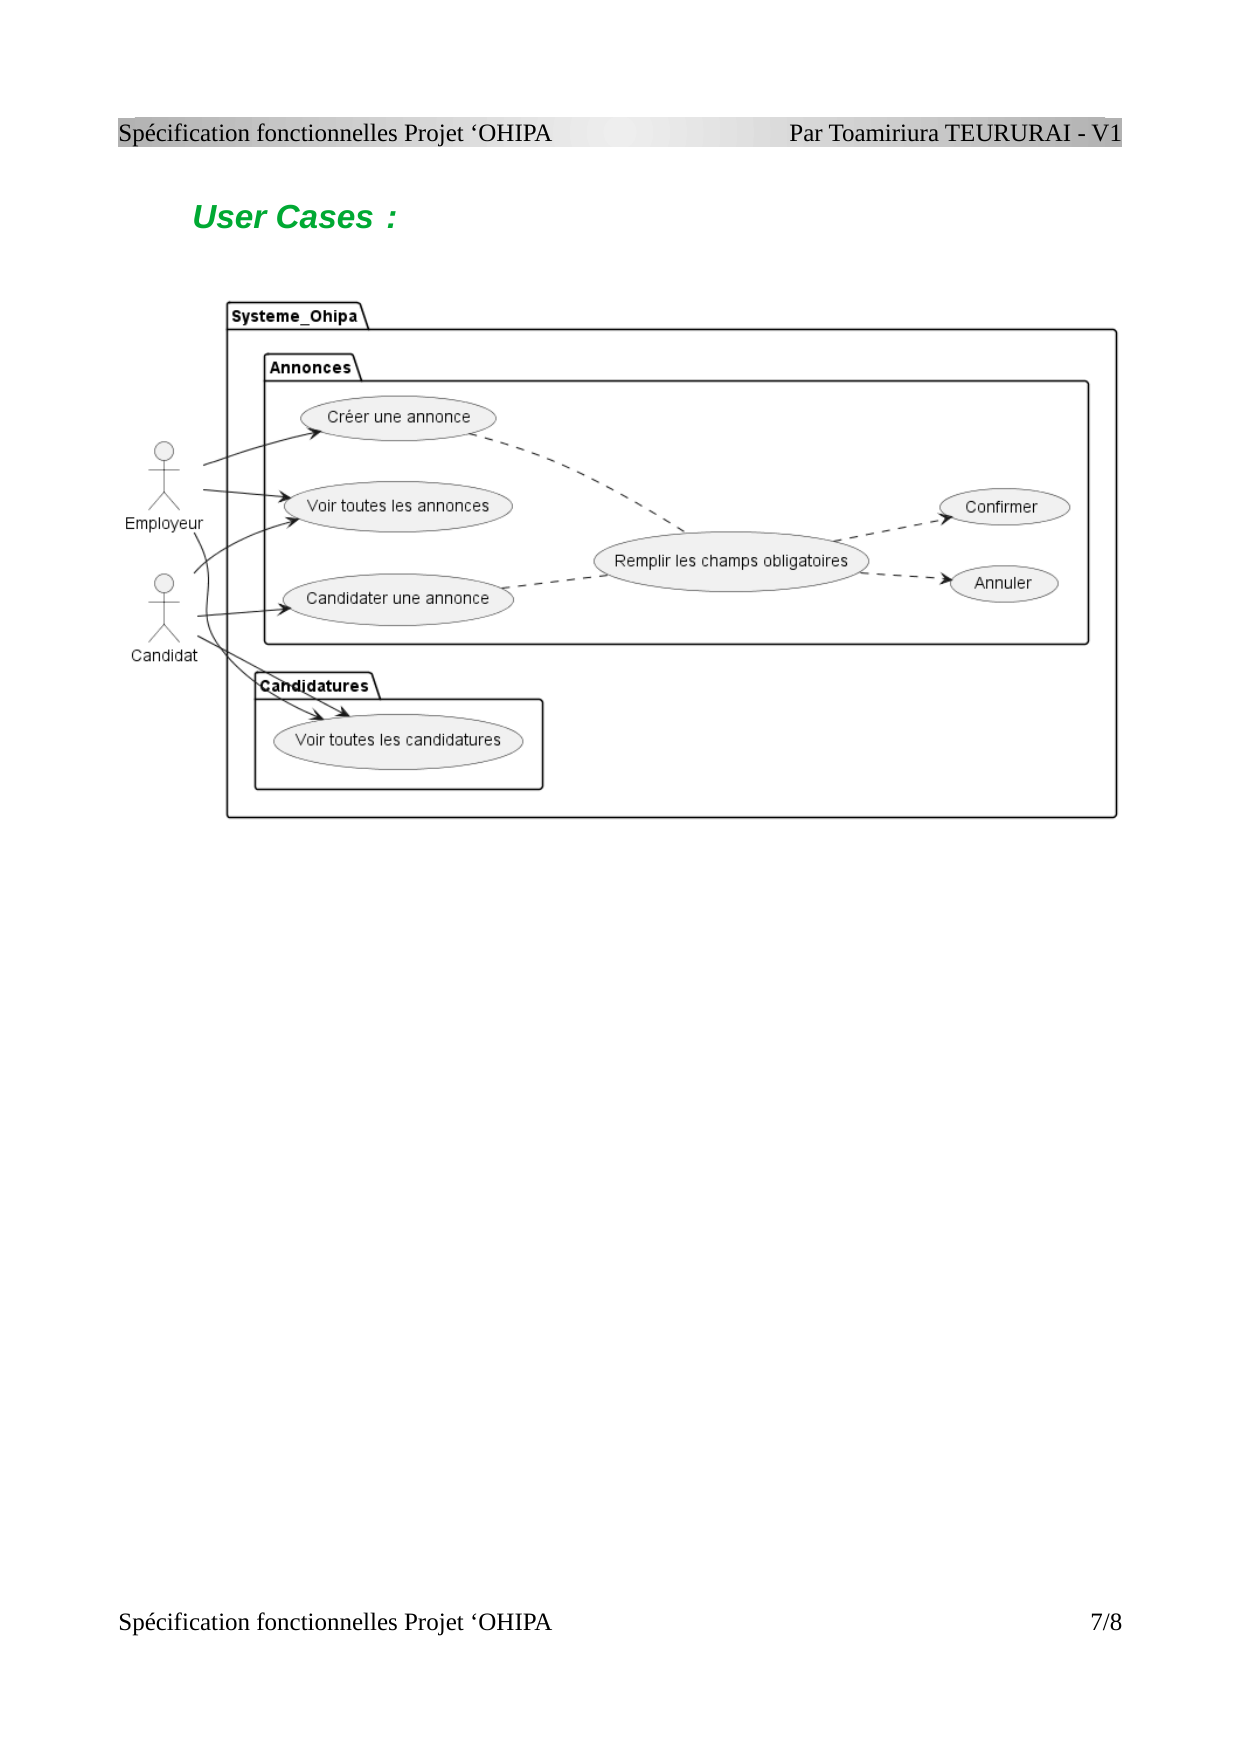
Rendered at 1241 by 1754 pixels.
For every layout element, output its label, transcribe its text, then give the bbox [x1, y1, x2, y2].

subtitle User Cases : [118, 197, 1122, 236]
picture [118, 295, 1123, 824]
